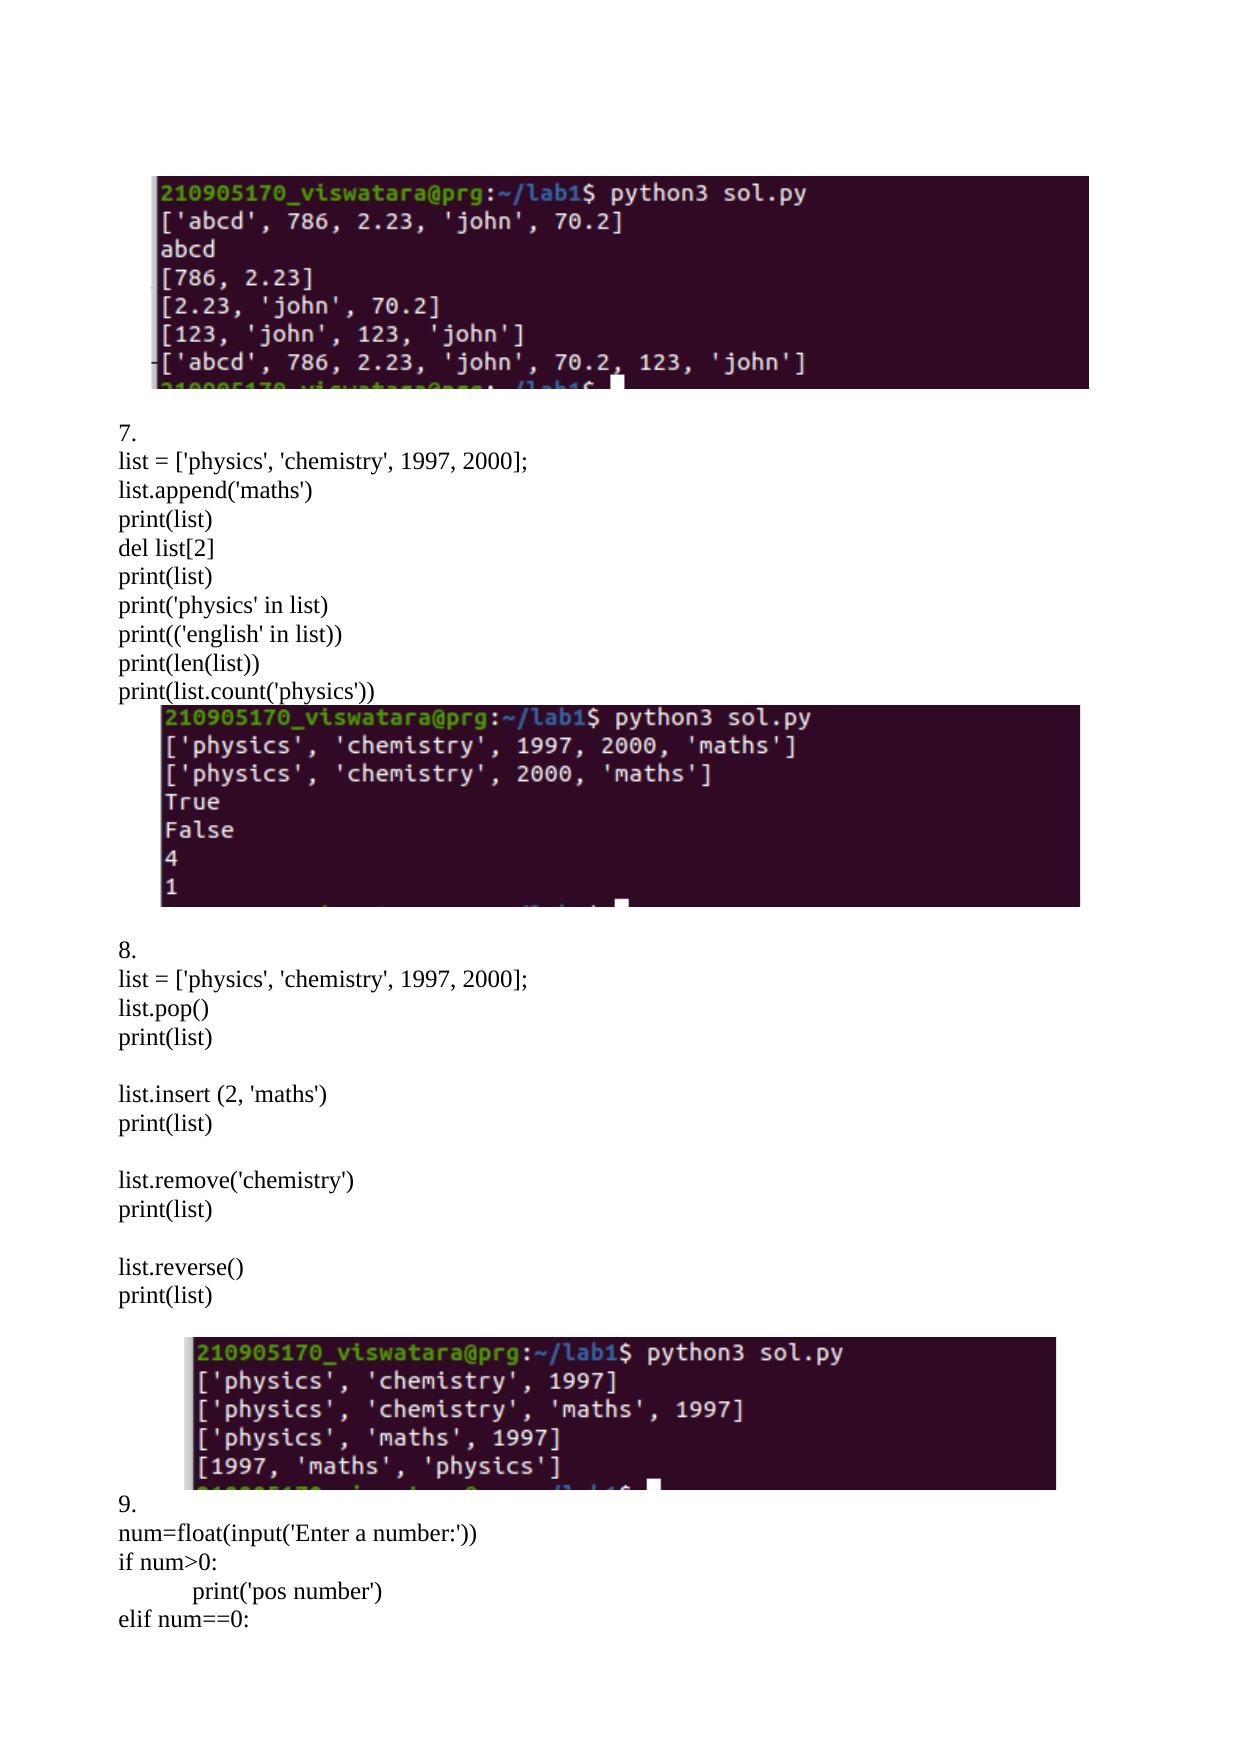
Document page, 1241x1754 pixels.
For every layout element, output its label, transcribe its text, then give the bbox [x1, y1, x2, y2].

text del list[2] [118, 533, 1122, 561]
text print(list) [118, 504, 1122, 533]
text print(list) [118, 1022, 1122, 1050]
text print(list) [118, 561, 1122, 590]
text list = ['physics', 'chemistry', 1997, 2000]; [118, 446, 1122, 475]
text print(list) [118, 1194, 1122, 1223]
text list.pop() [118, 993, 1122, 1022]
text list = ['physics', 'chemistry', 1997, 2000]; [118, 964, 1122, 993]
text 7. [118, 418, 1122, 446]
picture [184, 1337, 1057, 1490]
text print(list) [118, 1108, 1122, 1137]
text 8. [118, 935, 1122, 964]
picture [151, 176, 1089, 389]
picture [160, 705, 1081, 907]
text list.reverse() [118, 1252, 1122, 1280]
text print(len(list)) [118, 648, 1122, 676]
text list.append('maths') [118, 475, 1122, 504]
text print(list.count('physics')) [118, 676, 1122, 705]
text if num>0: [118, 1547, 1122, 1576]
text list.remove('chemistry') [118, 1165, 1122, 1194]
text print('pos number') [118, 1576, 1122, 1604]
text num=float(input('Enter a number:')) [118, 1518, 1122, 1547]
text print(('english' in list)) [118, 619, 1122, 648]
text print('physics' in list) [118, 590, 1122, 619]
text print(list) [118, 1280, 1122, 1309]
text 9. [118, 1338, 1122, 1518]
text list.insert (2, 'maths') [118, 1079, 1122, 1108]
text elif num==0: [118, 1604, 1122, 1633]
